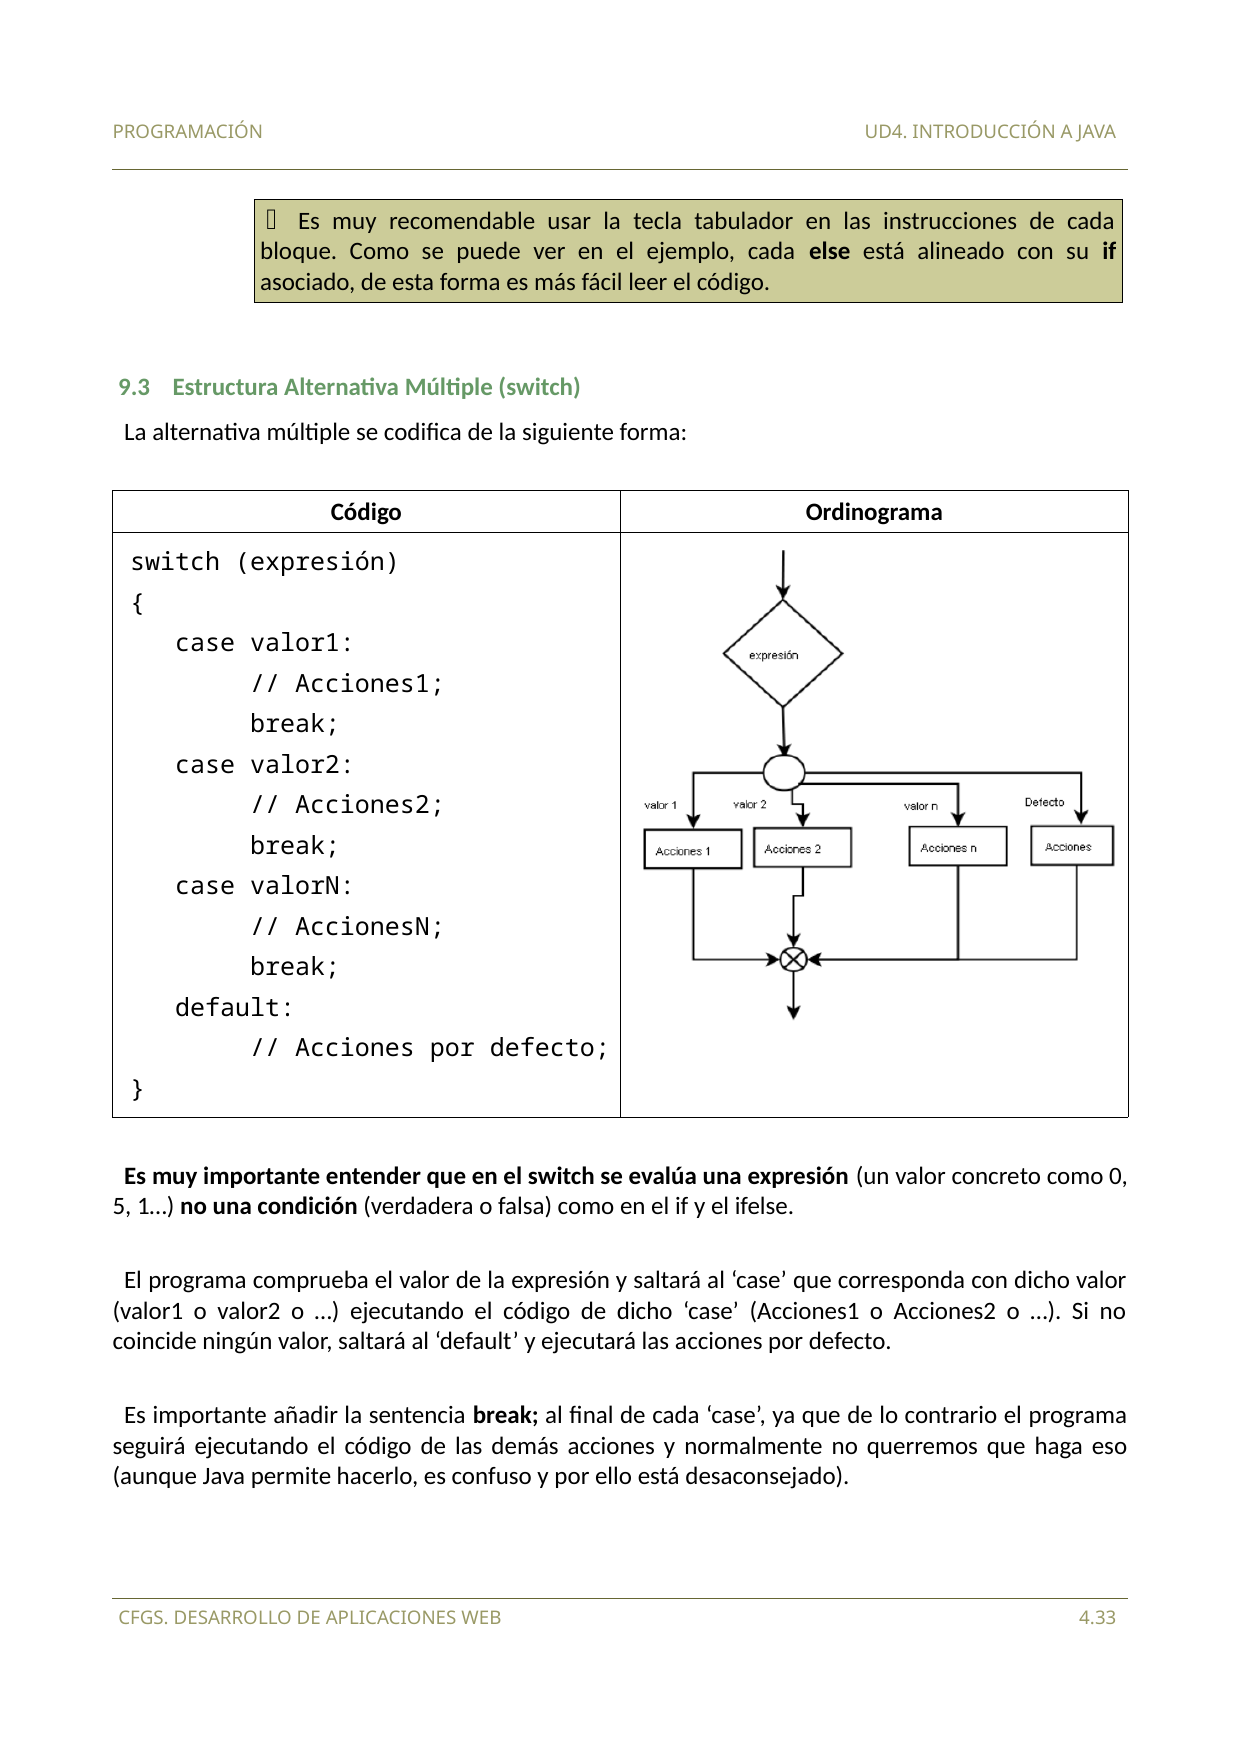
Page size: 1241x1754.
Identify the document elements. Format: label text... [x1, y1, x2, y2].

table_cell [621, 533, 1128, 1022]
table_cell switch (expresión) { case valor1: // Acciones1; break; case valor2: // Acciones2; break; case valorN: // AccionesN; break; default: // Acciones por defecto; } [113, 533, 620, 1117]
picture [625, 537, 1123, 1023]
table_cell [621, 1023, 1128, 1117]
subtitle Estructura Alternativa Múltiple (switch) [112, 371, 1128, 401]
text Es importante añadir la sentencia break; al final de cada ‘case’, ya que de lo contrario el programa seguirá ejecutando el código de las demás acciones y normalmente no querremos que haga eso (aunque Java permite hacerlo, es confuso y por ello está desaconsejado). [112, 1399, 1128, 1491]
text  Es muy recomendable usar la tecla tabulador en las instrucciones de cada bloque. Como se puede ver en el ejemplo, cada else está alineado con su if asociado, de esta forma es más fácil leer el código. [255, 200, 1122, 302]
table_header Ordinograma [621, 491, 1128, 532]
table_header Código [113, 491, 620, 532]
text Es muy importante entender que en el switch se evalúa una expresión (un valor concreto como 0, 5, 1…) no una condición (verdadera o falsa) como en el if y el ifelse. [112, 1160, 1128, 1221]
text La alternativa múltiple se codifica de la siguiente forma: [112, 416, 1128, 447]
text El programa comprueba el valor de la expresión y saltará al ‘case’ que corresponda con dicho valor (valor1 o valor2 o …) ejecutando el código de dicho ‘case’ (Acciones1 o Acciones2 o …). Si no coincide ningún valor, saltará al ‘default’ y ejecutará las acciones por defecto. [112, 1264, 1128, 1356]
